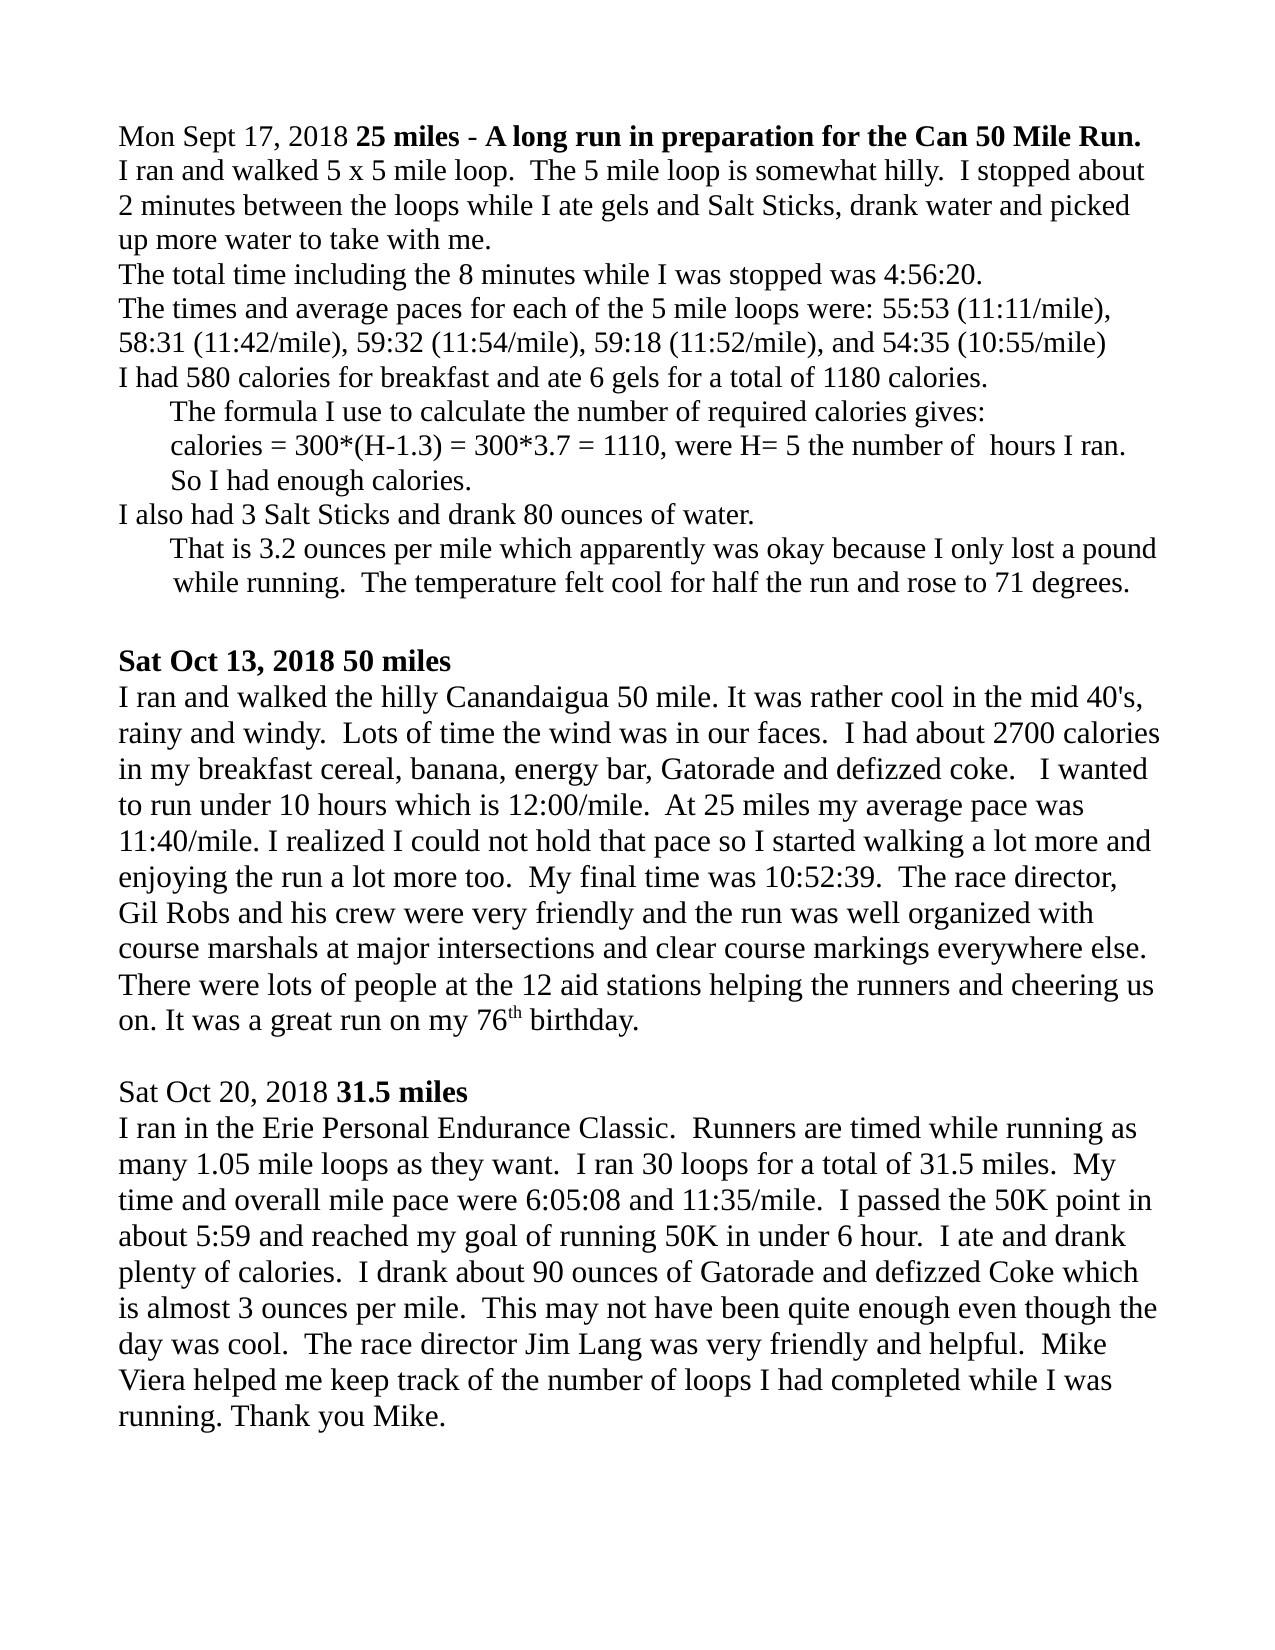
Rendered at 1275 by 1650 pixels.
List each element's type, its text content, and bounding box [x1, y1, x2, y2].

text The times and average paces for each of the 5 mile loops were: 55:53 (11:11/mile), 58:31 (11:42/mile), 59:32 (11:54/mile), 59:18 (11:52/mile), and 54:35 (10:55/mile) [118, 291, 1161, 359]
text That is 3.2 ounces per mile which apparently was okay because I only lost a pound while running. The temperature felt cool for half the run and rose to 71 degrees. [118, 531, 1161, 599]
text I ran in the Erie Personal Endurance Classic. Runners are timed while running as many 1.05 mile loops as they want. I ran 30 loops for a total of 31.5 miles. My time and overall mile pace were 6:05:08 and 11:35/mile. I passed the 50K point in about 5:59 and reached my goal of running 50K in under 6 hour. I ate and drank plenty of calories. I drank about 90 ounces of Gatorade and defizzed Coke which is almost 3 ounces per mile. This may not have been quite enough even though the day was cool. The race director Jim Lang was very friendly and helpful. Mike Viera helped me keep track of the number of loops I had completed while I was running. Thank you Mike. [118, 1109, 1161, 1433]
text I had 580 calories for breakfast and ate 6 gels for a total of 1180 calories. [118, 359, 1161, 393]
text The formula I use to calculate the number of required calories gives: [118, 393, 1161, 428]
text The total time including the 8 minutes while I was stopped was 4:56:20. [118, 256, 1161, 291]
text I also had 3 Salt Sticks and drank 80 ounces of water. [118, 496, 1161, 531]
text I ran and walked the hilly Canandaigua 50 mile. It was rather cool in the mid 40's, rainy and windy. Lots of time the wind was in our faces. I had about 2700 calories in my breakfast cereal, banana, energy bar, Gatorade and defizzed coke. I wanted to run under 10 hours which is 12:00/mile. At 25 miles my average pace was 11:40/mile. I realized I could not hold that pace so I started walking a lot more and enjoying the run a lot more too. My final time was 10:52:39. The race director, Gil Robs and his crew were very friendly and the run was well organized with course marshals at major intersections and clear course markings everywhere else. There were lots of people at the 12 aid stations helping the runners and cheering us on. It was a great run on my 76th birthday. [118, 678, 1161, 1038]
text I ran and walked 5 x 5 mile loop. The 5 mile loop is somewhat hilly. I stopped about 2 minutes between the loops while I ate gels and Salt Sticks, drank water and picked up more water to take with me. [118, 153, 1161, 256]
text So I had enough calories. [118, 462, 1161, 496]
text Mon Sept 17, 2018 25 miles - A long run in preparation for the Can 50 Mile Run. [118, 118, 1161, 153]
text Sat Oct 13, 2018 50 miles [118, 642, 1161, 678]
text calories = 300*(H-1.3) = 300*3.7 = 1110, were H= 5 the number of hours I ran. [118, 428, 1161, 462]
text Sat Oct 20, 2018 31.5 miles [118, 1073, 1161, 1109]
